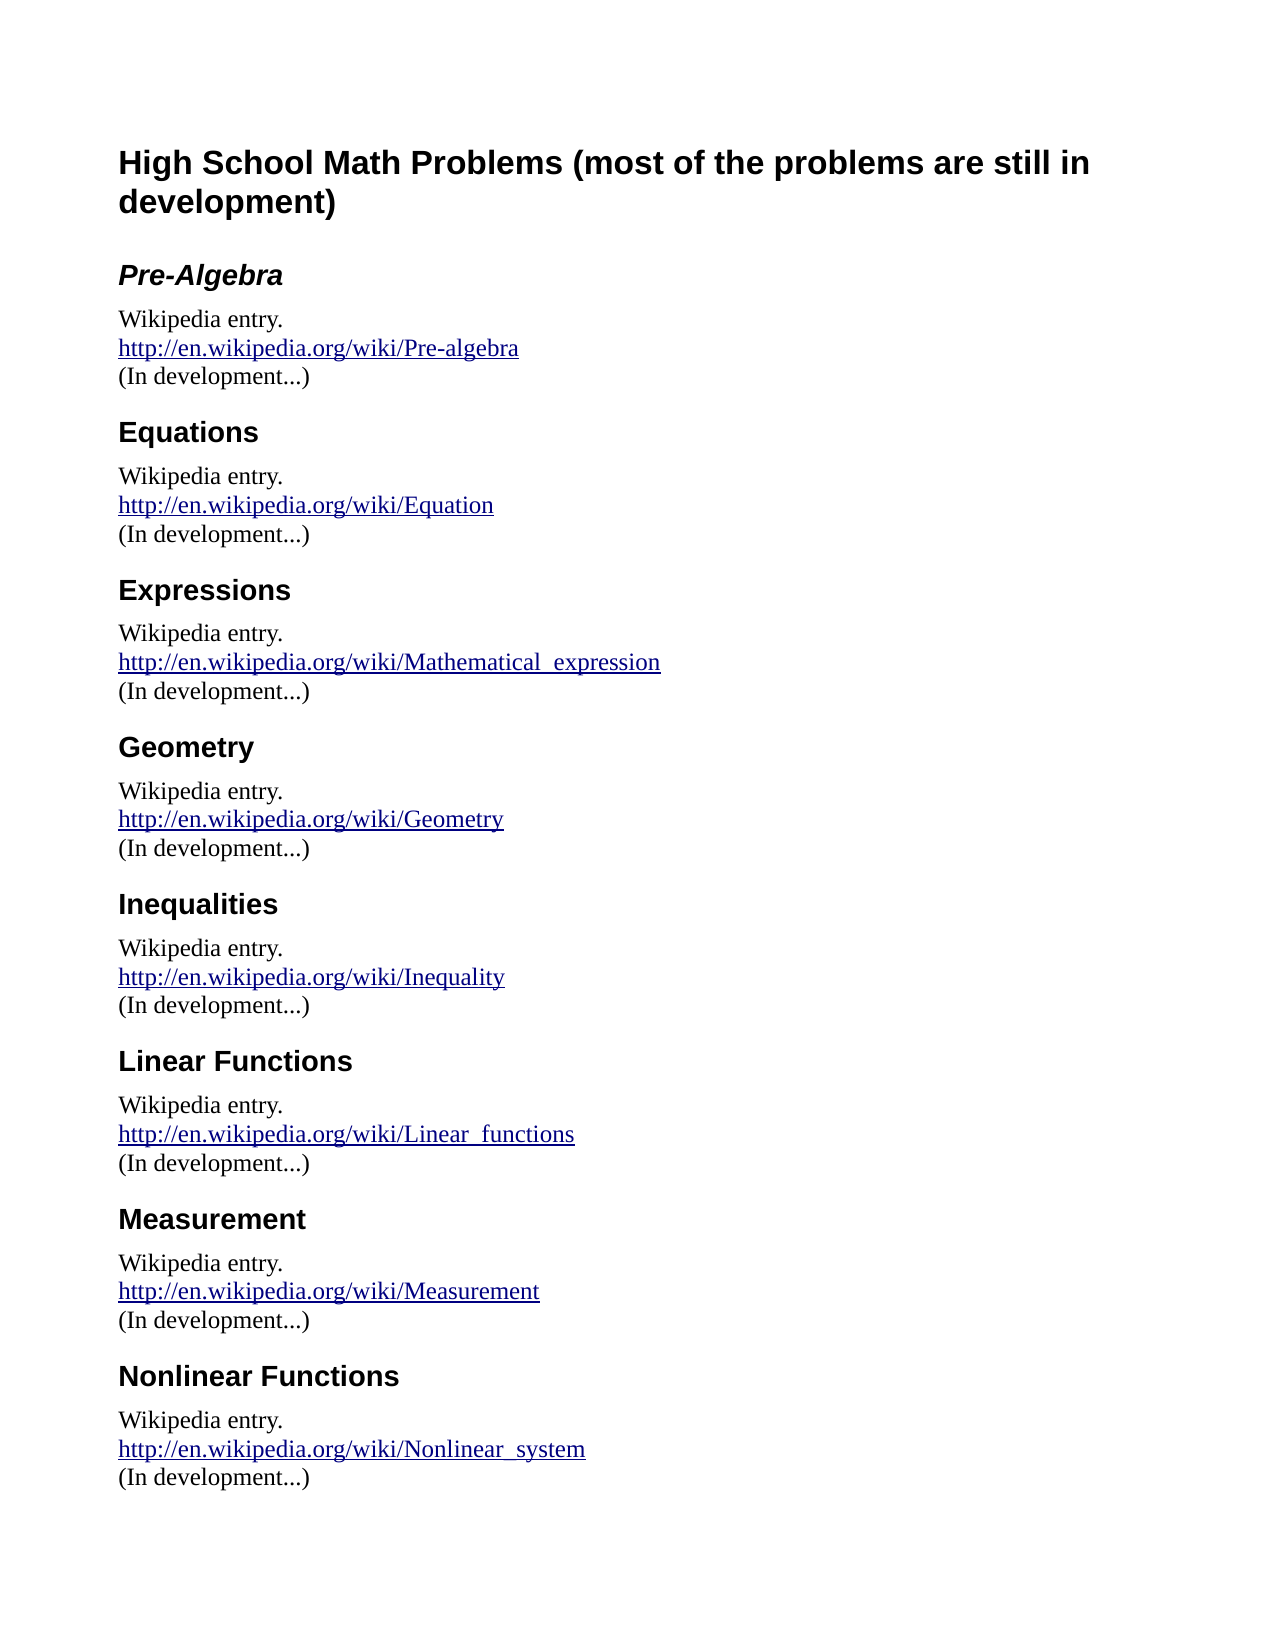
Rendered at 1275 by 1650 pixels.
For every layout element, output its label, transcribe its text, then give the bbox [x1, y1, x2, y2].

subtitle Geometry [118, 730, 1157, 763]
text http://en.wikipedia.org/wiki/Equation [118, 490, 1157, 519]
subtitle Pre-Algebra [118, 258, 1157, 291]
text Wikipedia entry. [118, 776, 1157, 804]
text http://en.wikipedia.org/wiki/Mathematical_expression [118, 647, 1157, 676]
text Wikipedia entry. [118, 461, 1157, 490]
subtitle Measurement [118, 1202, 1157, 1235]
subtitle High School Math Problems (most of the problems are still in development) [118, 143, 1157, 220]
subtitle Expressions [118, 572, 1157, 606]
text (In development...) [118, 1462, 1157, 1491]
text http://en.wikipedia.org/wiki/Nonlinear_system [118, 1434, 1157, 1462]
text (In development...) [118, 833, 1157, 862]
subtitle Nonlinear Functions [118, 1359, 1157, 1392]
text Wikipedia entry. [118, 1405, 1157, 1434]
text Wikipedia entry. [118, 304, 1157, 333]
text (In development...) [118, 676, 1157, 705]
text http://en.wikipedia.org/wiki/Measurement [118, 1276, 1157, 1305]
text http://en.wikipedia.org/wiki/Linear_functions [118, 1119, 1157, 1148]
text http://en.wikipedia.org/wiki/Pre-algebra [118, 333, 1157, 361]
text (In development...) [118, 1305, 1157, 1334]
subtitle Inequalities [118, 887, 1157, 921]
text Wikipedia entry. [118, 1090, 1157, 1119]
text (In development...) [118, 361, 1157, 390]
text Wikipedia entry. [118, 933, 1157, 962]
text (In development...) [118, 991, 1157, 1019]
text Wikipedia entry. [118, 618, 1157, 647]
text http://en.wikipedia.org/wiki/Geometry [118, 804, 1157, 833]
subtitle Equations [118, 415, 1157, 449]
text http://en.wikipedia.org/wiki/Inequality [118, 962, 1157, 991]
text (In development...) [118, 1148, 1157, 1177]
text Wikipedia entry. [118, 1248, 1157, 1276]
subtitle Linear Functions [118, 1044, 1157, 1078]
text (In development...) [118, 519, 1157, 547]
